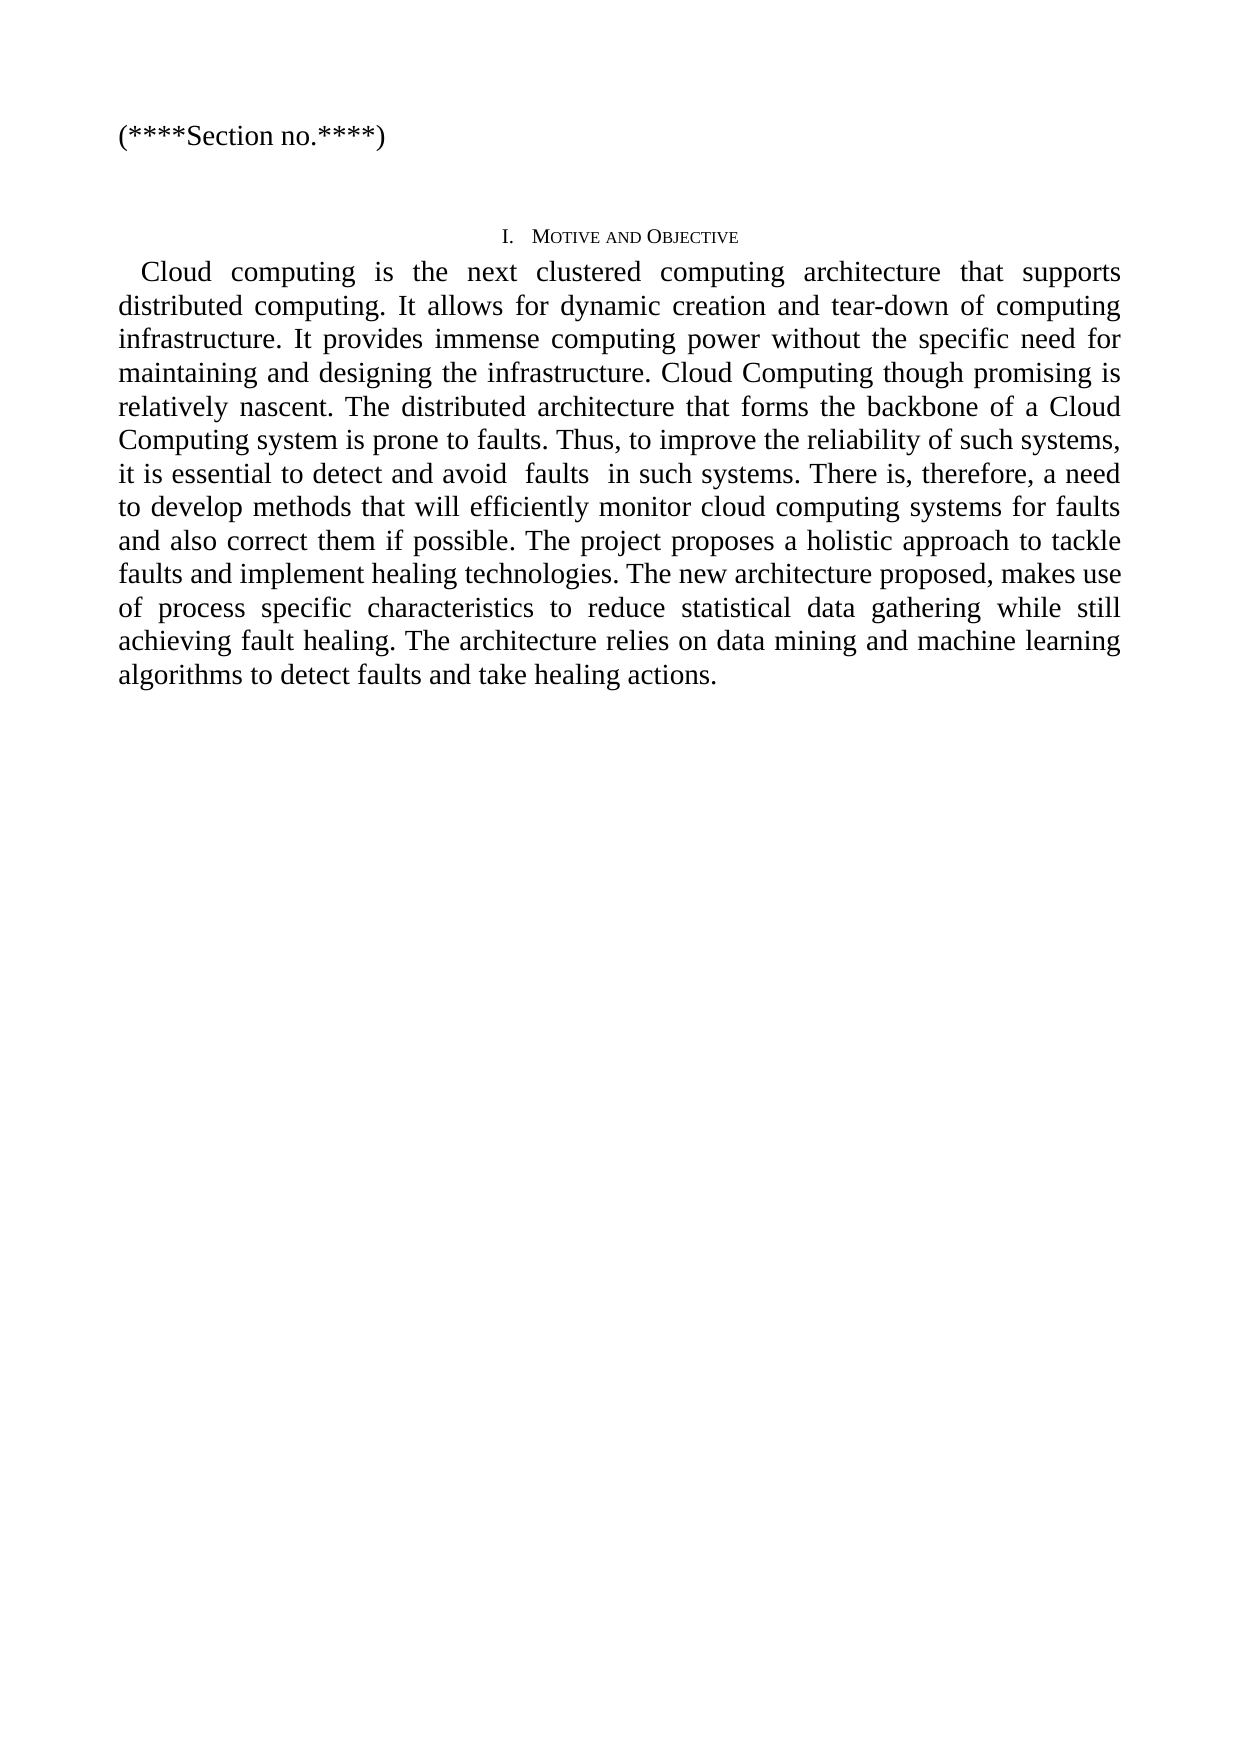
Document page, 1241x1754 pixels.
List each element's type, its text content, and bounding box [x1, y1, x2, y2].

text (****Section no.****) [118, 118, 1122, 152]
text Cloud computing is the next clustered computing architecture that supports distributed computing. It allows for dynamic creation and tear-down of computing infrastructure. It provides immense computing power without the specific need for maintaining and designing the infrastructure. Cloud Computing though promising is relatively nascent. The distributed architecture that forms the backbone of a Cloud Computing system is prone to faults. Thus, to improve the reliability of such systems, it is essential to detect and avoid faults in such systems. There is, therefore, a need to develop methods that will efficiently monitor cloud computing systems for faults and also correct them if possible. The project proposes a holistic approach to tackle faults and implement healing technologies. The new architecture proposed, makes use of process specific characteristics to reduce statistical data gathering while still achieving fault healing. The architecture relies on data mining and machine learning algorithms to detect faults and take healing actions. [118, 254, 1122, 691]
subtitle Motive and Objective [118, 224, 1122, 248]
